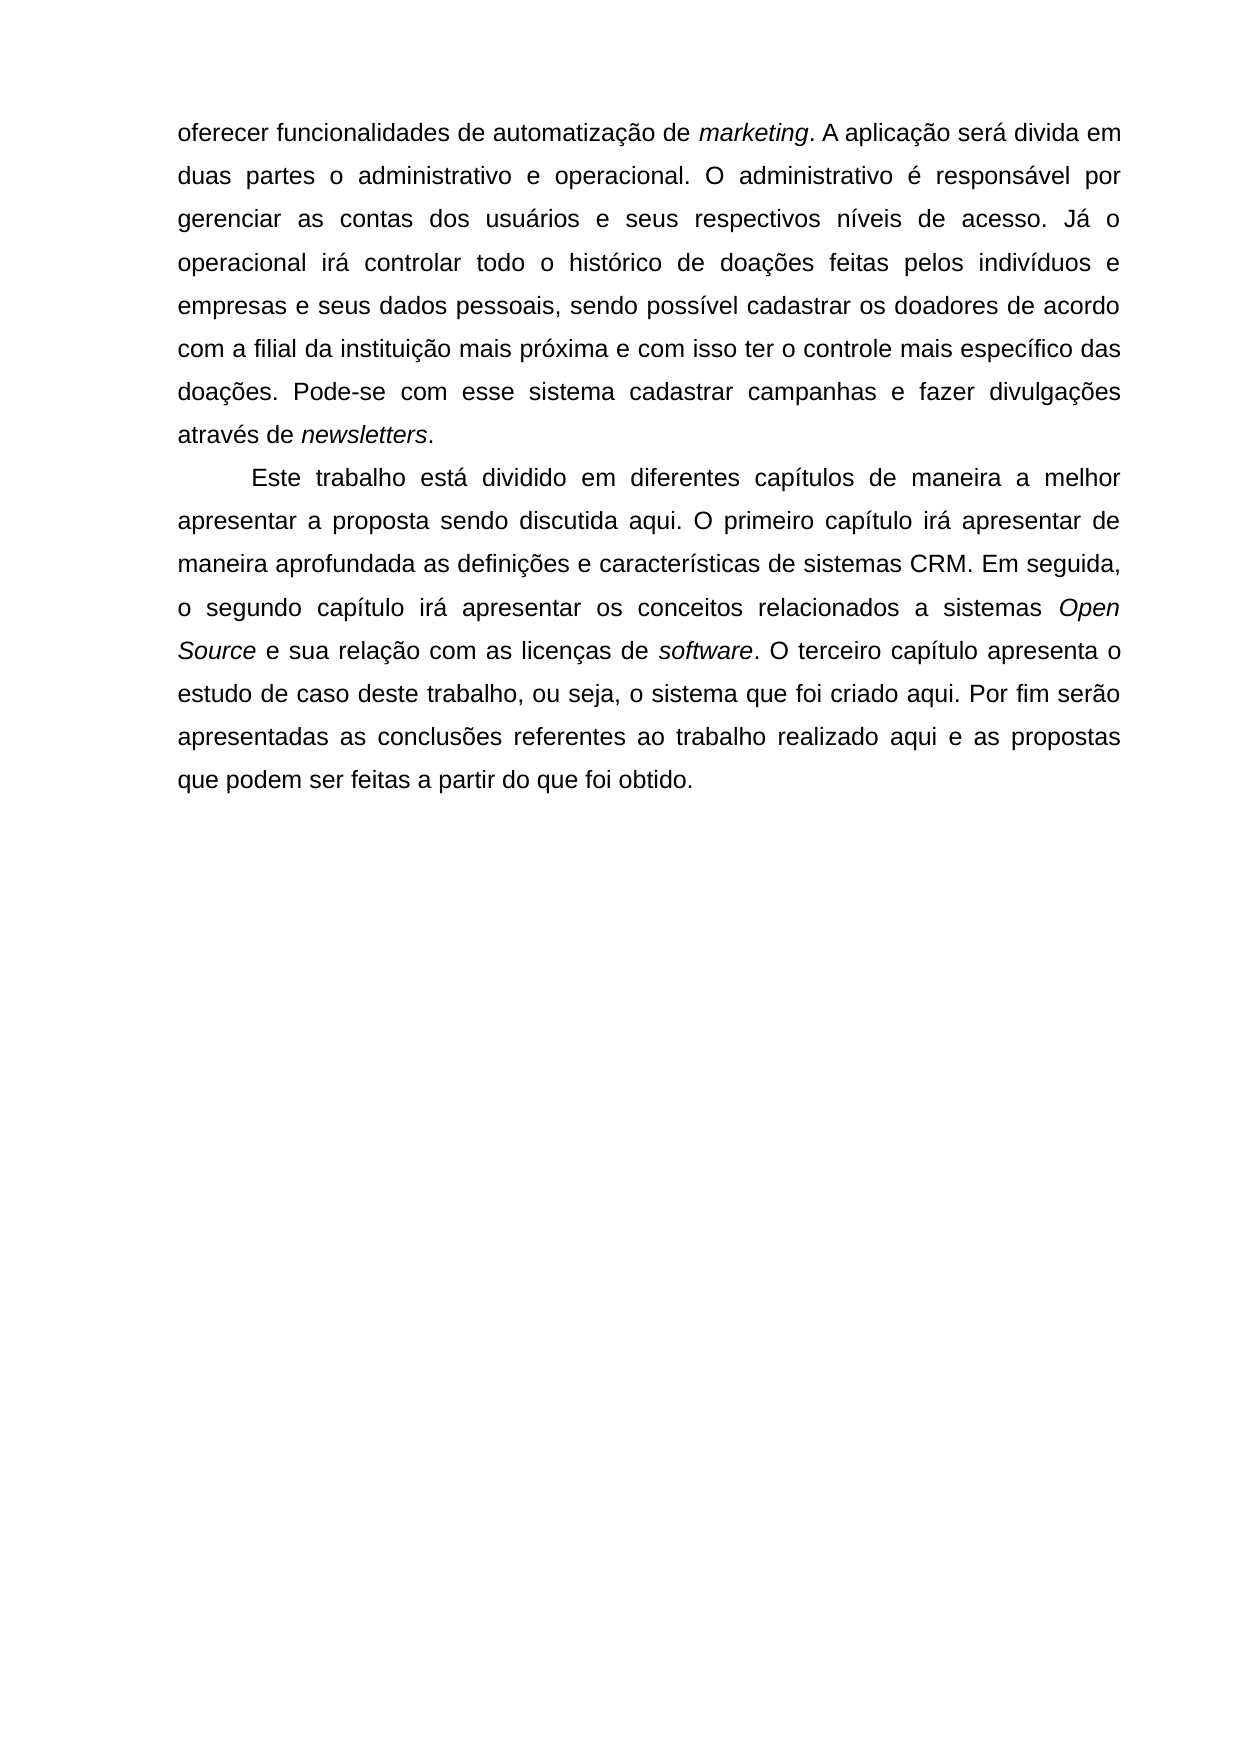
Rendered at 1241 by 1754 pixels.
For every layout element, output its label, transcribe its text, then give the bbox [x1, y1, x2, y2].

text oferecer funcionalidades de automatização de marketing. A aplicação será divida em duas partes o administrativo e operacional. O administrativo é responsável por gerenciar as contas dos usuários e seus respectivos níveis de acesso. Já o operacional irá controlar todo o histórico de doações feitas pelos indivíduos e empresas e seus dados pessoais, sendo possível cadastrar os doadores de acordo com a filial da instituição mais próxima e com isso ter o controle mais específico das doações. Pode-se com esse sistema cadastrar campanhas e fazer divulgações através de newsletters. [177, 118, 1122, 449]
text Este trabalho está dividido em diferentes capítulos de maneira a melhor apresentar a proposta sendo discutida aqui. O primeiro capítulo irá apresentar de maneira aprofundada as definições e características de sistemas CRM. Em seguida, o segundo capítulo irá apresentar os conceitos relacionados a sistemas Open Source e sua relação com as licenças de software. O terceiro capítulo apresenta o estudo de caso deste trabalho, ou seja, o sistema que foi criado aqui. Por fim serão apresentadas as conclusões referentes ao trabalho realizado aqui e as propostas que podem ser feitas a partir do que foi obtido. [177, 463, 1122, 794]
